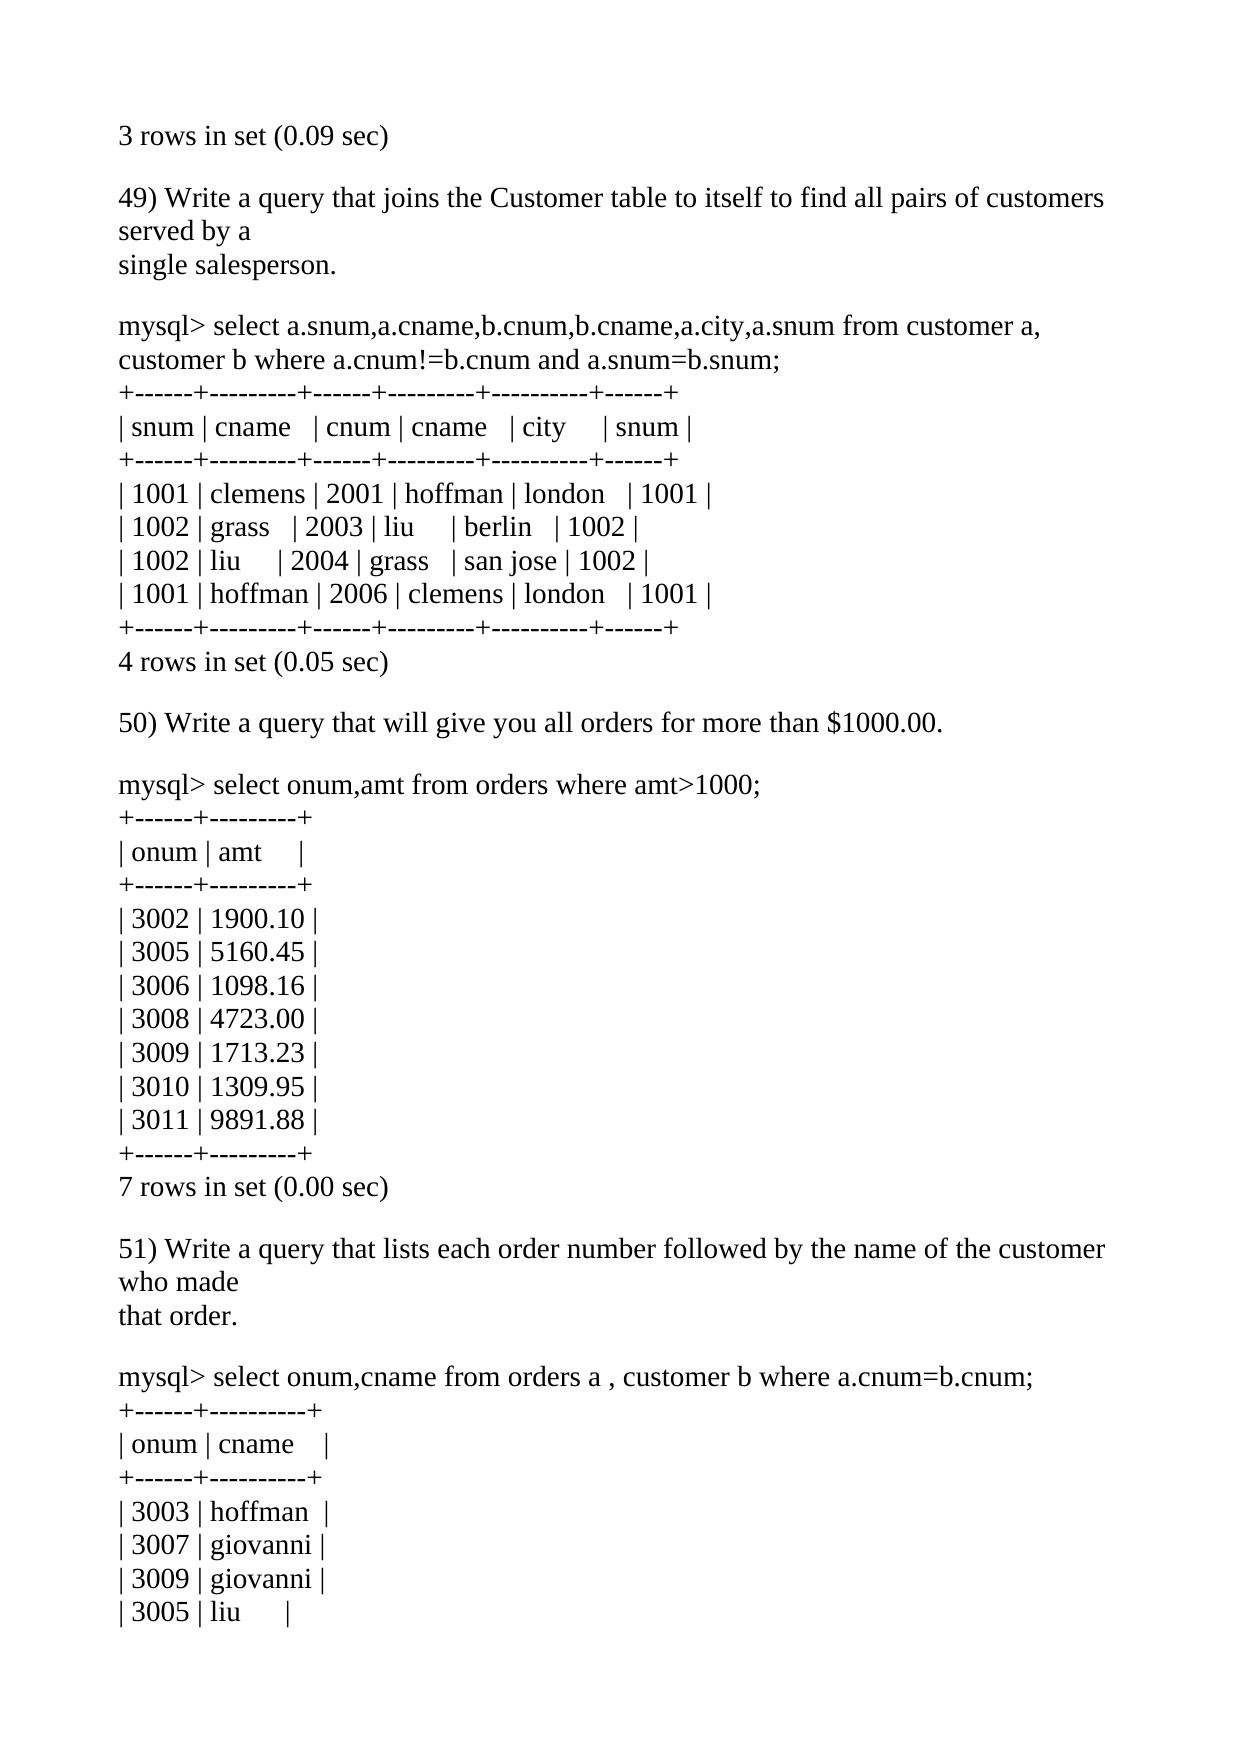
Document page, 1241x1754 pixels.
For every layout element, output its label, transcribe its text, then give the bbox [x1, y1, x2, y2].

text | 3007 | giovanni | [118, 1527, 1122, 1561]
text | 3009 | giovanni | [118, 1561, 1122, 1594]
text +------+---------+------+---------+----------+------+ [118, 442, 1122, 476]
text | 1001 | hoffman | 2006 | clemens | london | 1001 | [118, 577, 1122, 610]
text single salesperson. [118, 247, 1122, 280]
text mysql> select a.snum,a.cname,b.cnum,b.cname,a.city,a.snum from customer a, customer b where a.cnum!=b.cnum and a.snum=b.snum; [118, 308, 1122, 375]
text 4 rows in set (0.05 sec) [118, 644, 1122, 677]
text | snum | cname | cnum | cname | city | snum | [118, 409, 1122, 442]
text | 3009 | 1713.23 | [118, 1035, 1122, 1069]
text | 3008 | 4723.00 | [118, 1002, 1122, 1035]
text | 1002 | liu | 2004 | grass | san jose | 1002 | [118, 543, 1122, 577]
text 51) Write a query that lists each order number followed by the name of the customer who made [118, 1231, 1122, 1298]
text 3 rows in set (0.09 sec) [118, 118, 1122, 152]
text | 1001 | clemens | 2001 | hoffman | london | 1001 | [118, 476, 1122, 509]
text | 3002 | 1900.10 | [118, 901, 1122, 934]
text +------+---------+------+---------+----------+------+ [118, 375, 1122, 409]
text +------+----------+ [118, 1460, 1122, 1494]
text +------+---------+ [118, 800, 1122, 834]
text +------+---------+------+---------+----------+------+ [118, 610, 1122, 644]
text | 1002 | grass | 2003 | liu | berlin | 1002 | [118, 509, 1122, 543]
text mysql> select onum,cname from orders a , customer b where a.cnum=b.cnum; [118, 1359, 1122, 1393]
text | 3011 | 9891.88 | [118, 1102, 1122, 1136]
text 49) Write a query that joins the Customer table to itself to find all pairs of customers served by a [118, 180, 1122, 247]
text 7 rows in set (0.00 sec) [118, 1169, 1122, 1203]
text +------+---------+ [118, 1136, 1122, 1169]
text | onum | cname | [118, 1427, 1122, 1460]
text | 3006 | 1098.16 | [118, 968, 1122, 1002]
text that order. [118, 1298, 1122, 1332]
text | 3010 | 1309.95 | [118, 1069, 1122, 1102]
text 50) Write a query that will give you all orders for more than $1000.00. [118, 705, 1122, 739]
text | 3003 | hoffman | [118, 1494, 1122, 1527]
text +------+---------+ [118, 867, 1122, 901]
text +------+----------+ [118, 1393, 1122, 1427]
text | 3005 | 5160.45 | [118, 934, 1122, 968]
text | 3005 | liu | [118, 1594, 1122, 1628]
text mysql> select onum,amt from orders where amt>1000; [118, 767, 1122, 800]
text | onum | amt | [118, 834, 1122, 867]
